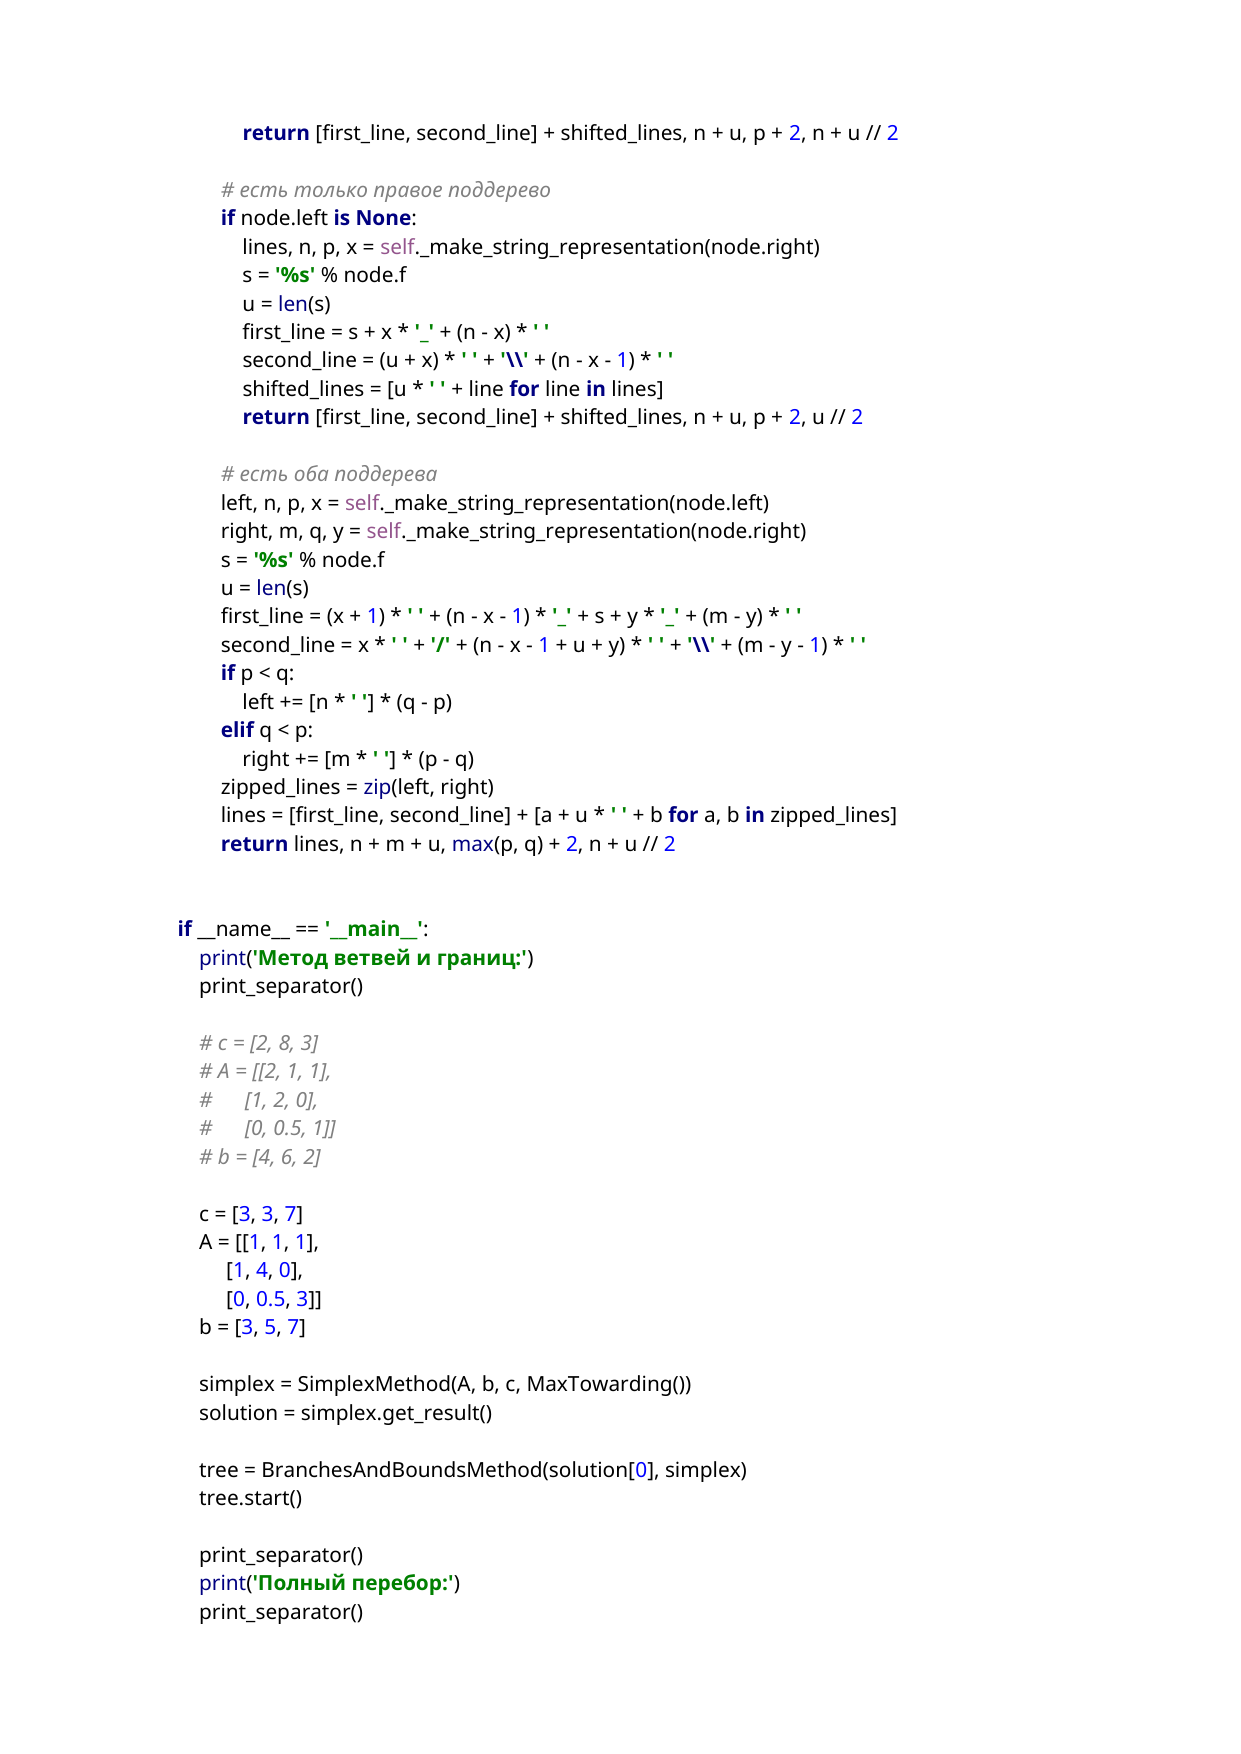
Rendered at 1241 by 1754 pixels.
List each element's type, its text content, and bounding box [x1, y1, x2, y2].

text return [first_line, second_line] + shifted_lines, n + u, p + 2, n + u // 2 # есть только правое поддерево if node.left is None: lines, n, p, x = self._make_string_representation(node.right) s = '%s' % node.f u = len(s) first_line = s + x * '_' + (n - x) * ' ' second_line = (u + x) * ' ' + '\\' + (n - x - 1) * ' ' shifted_lines = [u * ' ' + line for line in lines] return [first_line, second_line] + shifted_lines, n + u, p + 2, u // 2 # есть оба поддерева left, n, p, x = self._make_string_representation(node.left) right, m, q, y = self._make_string_representation(node.right) s = '%s' % node.f u = len(s) first_line = (x + 1) * ' ' + (n - x - 1) * '_' + s + y * '_' + (m - y) * ' ' second_line = x * ' ' + '/' + (n - x - 1 + u + y) * ' ' + '\\' + (m - y - 1) * ' ' if p < q: left += [n * ' '] * (q - p) elif q < p: right += [m * ' '] * (p - q) zipped_lines = zip(left, right) lines = [first_line, second_line] + [a + u * ' ' + b for a, b in zipped_lines] return lines, n + m + u, max(p, q) + 2, n + u // 2 if __name__ == '__main__': print('Метод ветвей и границ:') print_separator() # c = [2, 8, 3] # A = [[2, 1, 1], # [1, 2, 0], # [0, 0.5, 1]] # b = [4, 6, 2] c = [3, 3, 7] A = [[1, 1, 1], [1, 4, 0], [0, 0.5, 3]] b = [3, 5, 7] simplex = SimplexMethod(A, b, c, MaxTowarding()) solution = simplex.get_result() tree = BranchesAndBoundsMethod(solution[0], simplex) tree.start() print_separator() print('Полный перебор:') print_separator() [177, 118, 1152, 1625]
